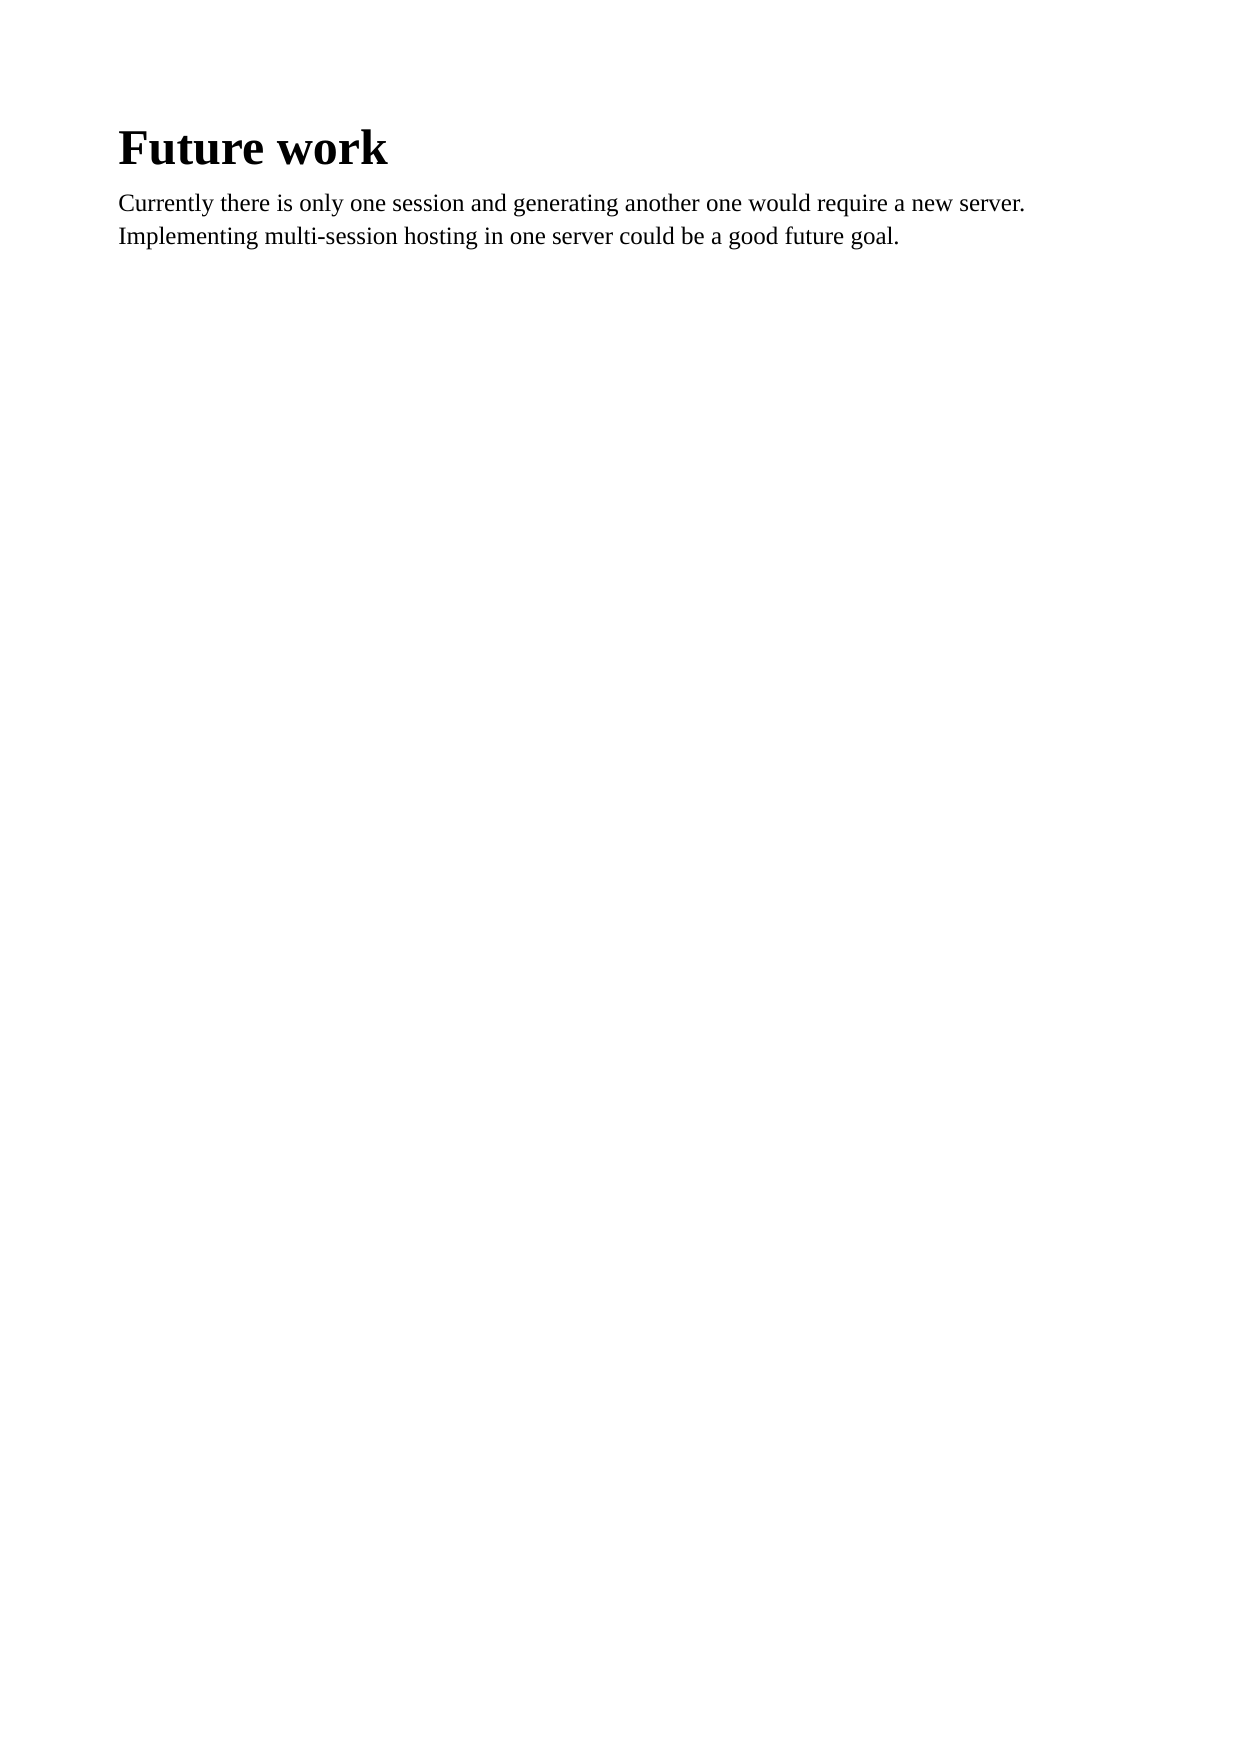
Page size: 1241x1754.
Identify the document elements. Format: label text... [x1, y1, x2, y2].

subtitle Future work [118, 118, 1122, 176]
text Currently there is only one session and generating another one would require a new server. Implementing multi-session hosting in one server could be a good future goal. [118, 188, 1122, 250]
